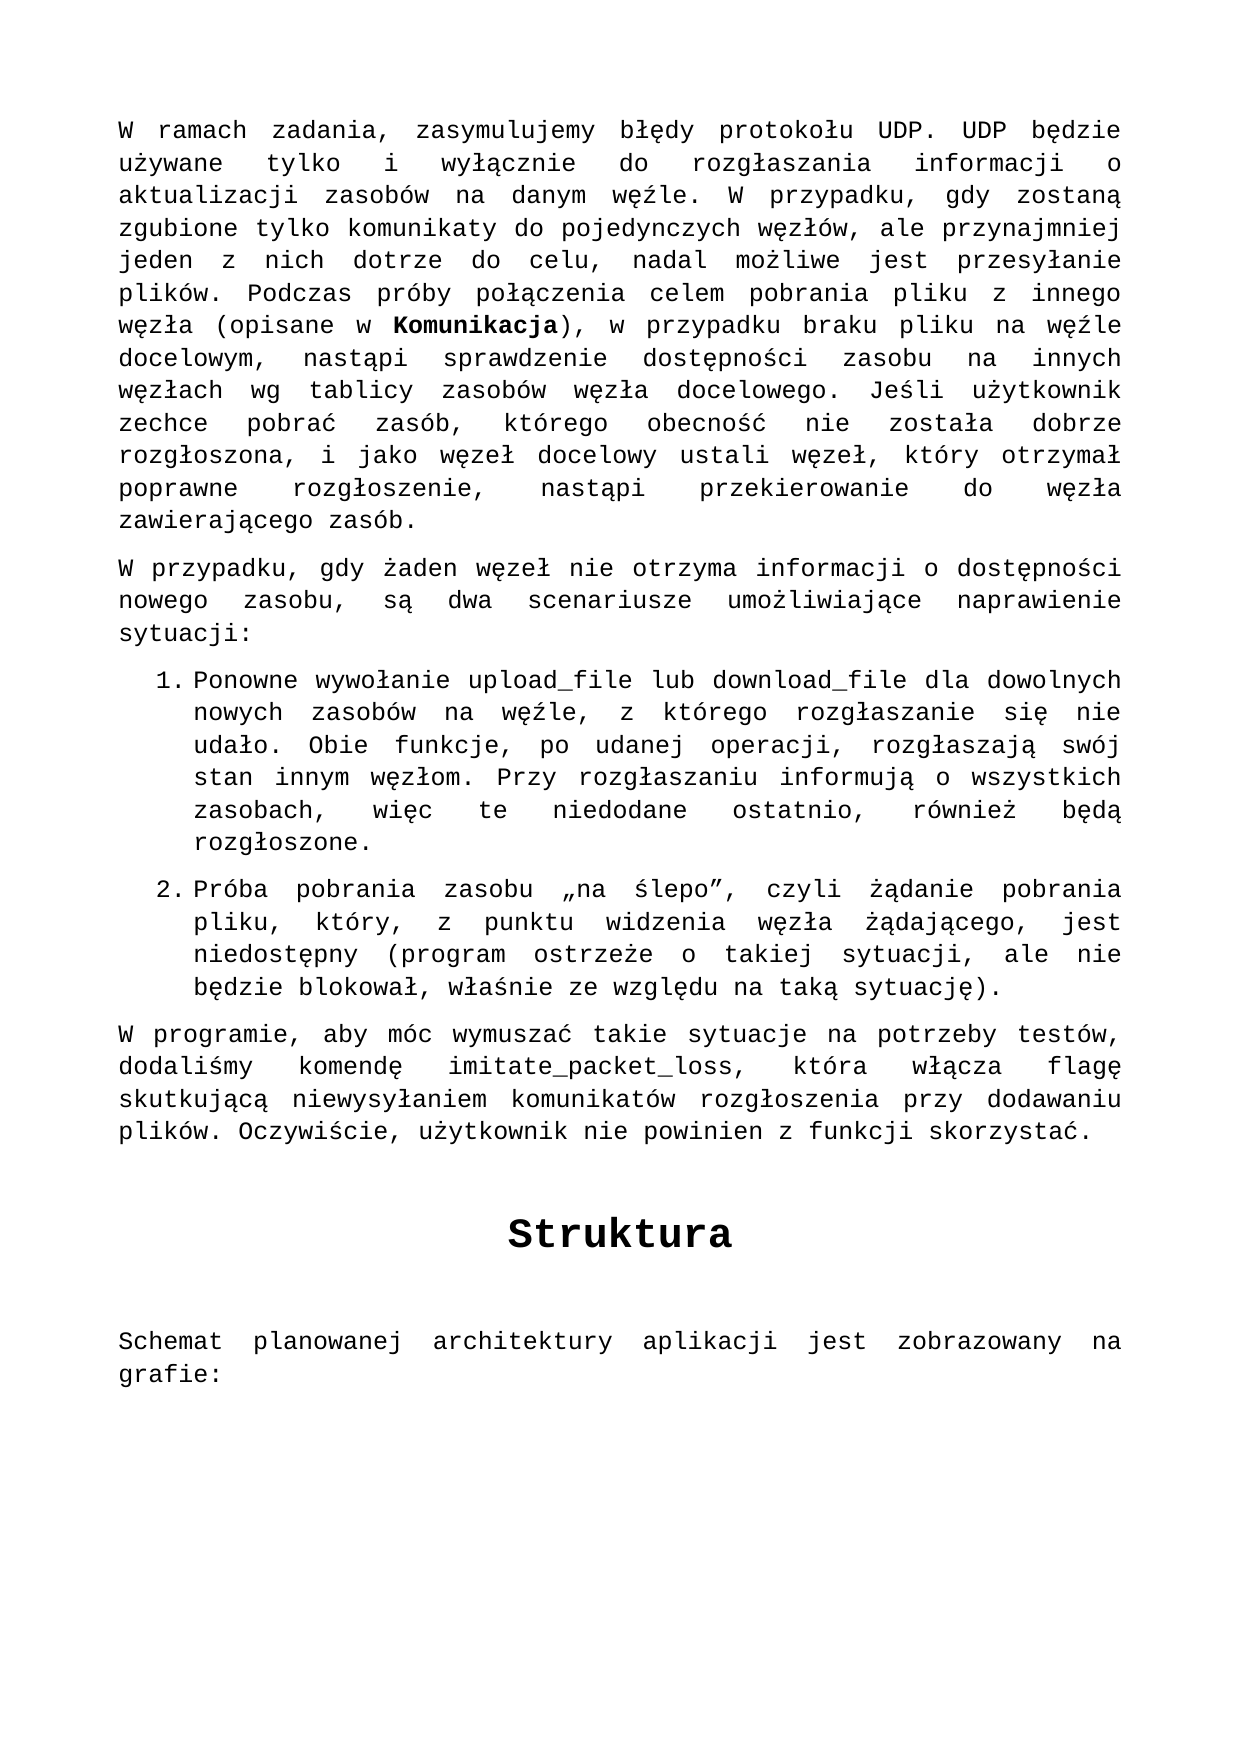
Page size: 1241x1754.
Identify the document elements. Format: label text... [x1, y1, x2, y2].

list Ponowne wywołanie upload_file lub download_file dla dowolnych nowych zasobów na węźle, z którego rozgłaszanie się nie udało. Obie funkcje, po udanej operacji, rozgłaszają swój stan innym węzłom. Przy rozgłaszaniu informują o wszystkich zasobach, więc te niedodane ostatnio, również będą rozgłoszone. [156, 667, 1122, 858]
text W ramach zadania, zasymulujemy błędy protokołu UDP. UDP będzie używane tylko i wyłącznie do rozgłaszania informacji o aktualizacji zasobów na danym węźle. W przypadku, gdy zostaną zgubione tylko komunikaty do pojedynczych węzłów, ale przynajmniej jeden z nich dotrze do celu, nadal możliwe jest przesyłanie plików. Podczas próby połączenia celem pobrania pliku z innego węzła (opisane w Komunikacja), w przypadku braku pliku na węźle docelowym, nastąpi sprawdzenie dostępności zasobu na innych węzłach wg tablicy zasobów węzła docelowego. Jeśli użytkownik zechce pobrać zasób, którego obecność nie została dobrze rozgłoszona, i jako węzeł docelowy ustali węzeł, który otrzymał poprawne rozgłoszenie, nastąpi przekierowanie do węzła zawierającego zasób. [118, 118, 1122, 536]
text W programie, aby móc wymuszać takie sytuacje na potrzeby testów, dodaliśmy komendę imitate_packet_loss, która włącza flagę skutkującą niewysyłaniem komunikatów rozgłoszenia przy dodawaniu plików. Oczywiście, użytkownik nie powinien z funkcji skorzystać. [118, 1021, 1122, 1147]
text Struktura [118, 1213, 1122, 1260]
text Schemat planowanej architektury aplikacji jest zobrazowany na grafie: [118, 1329, 1122, 1390]
list Próba pobrania zasobu „na ślepo”, czyli żądanie pobrania pliku, który, z punktu widzenia węzła żądającego, jest niedostępny (program ostrzeże o takiej sytuacji, ale nie będzie blokował, właśnie ze względu na taką sytuację). [156, 877, 1122, 1003]
text W przypadku, gdy żaden węzeł nie otrzyma informacji o dostępności nowego zasobu, są dwa scenariusze umożliwiające naprawienie sytuacji: [118, 555, 1122, 648]
